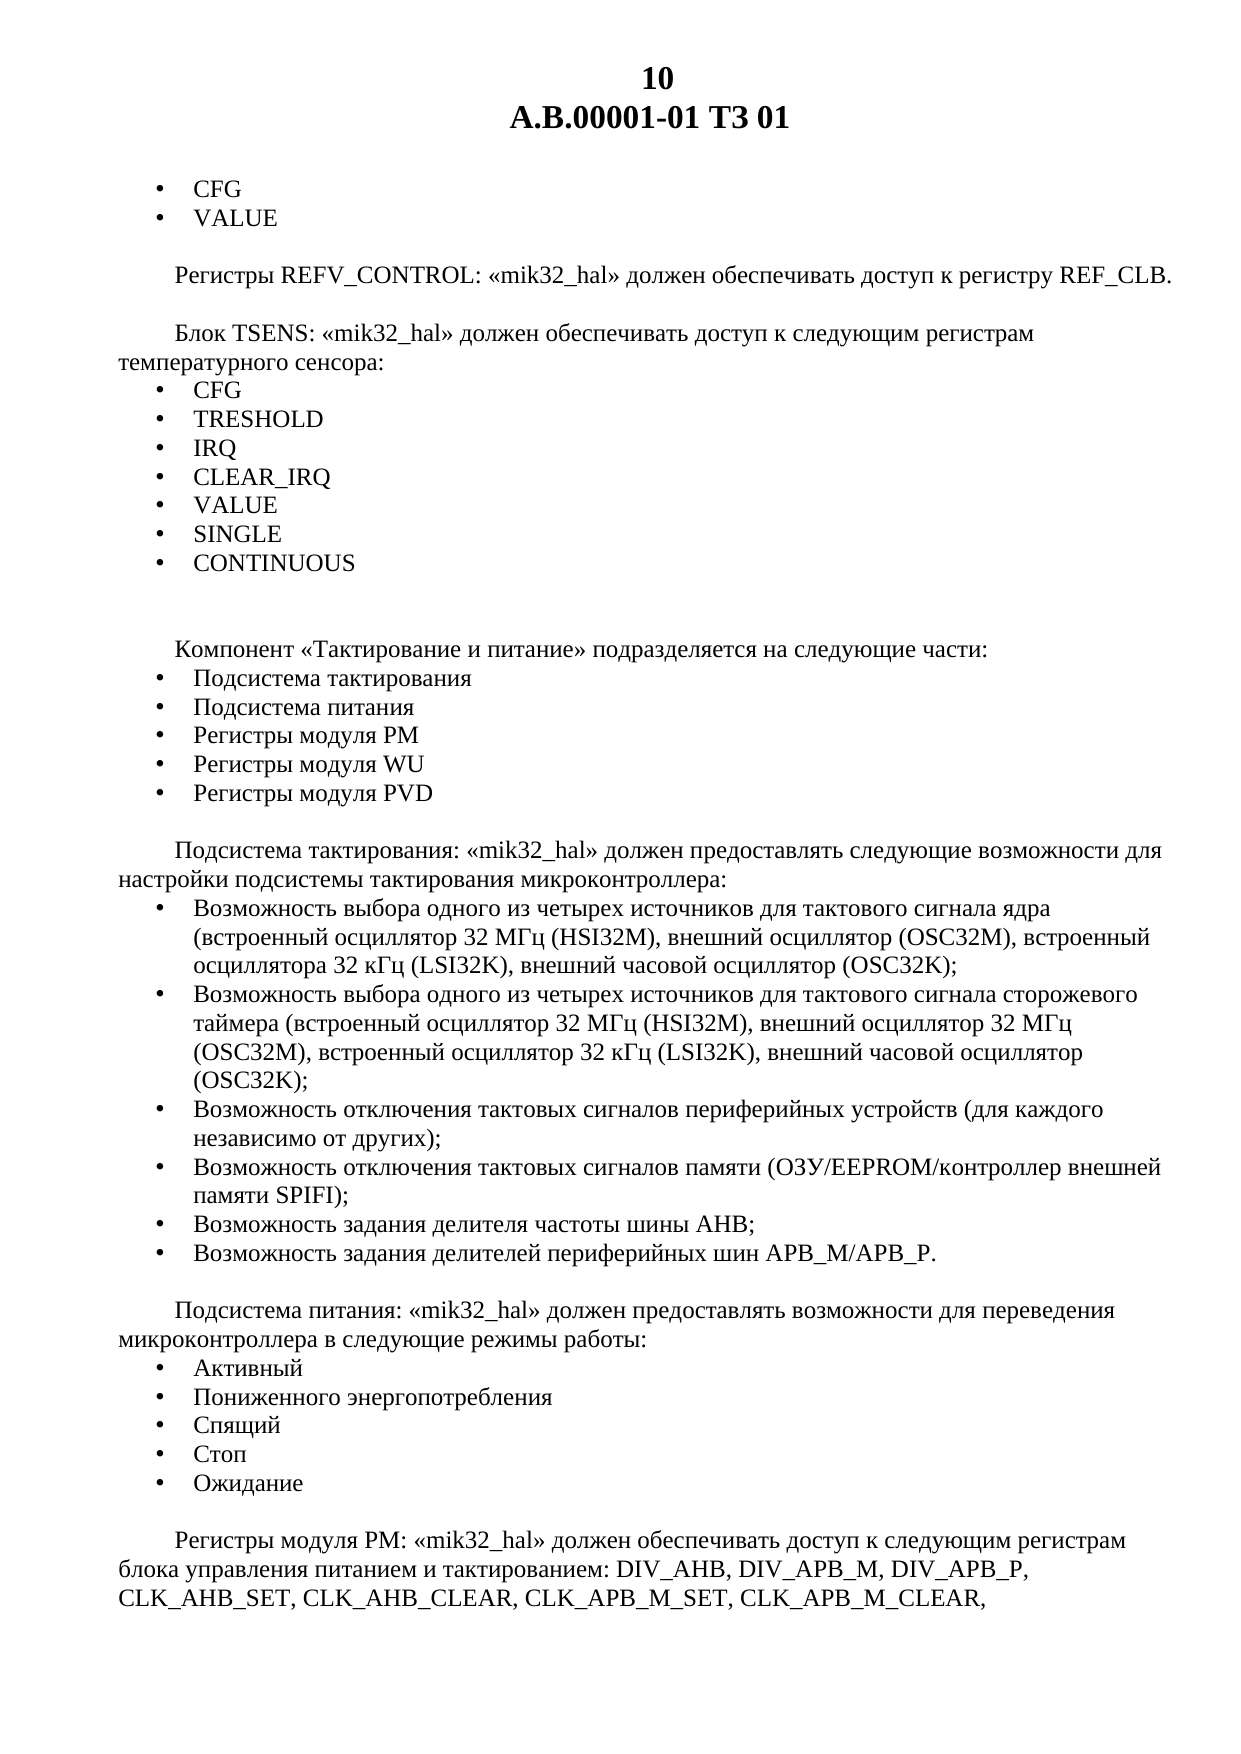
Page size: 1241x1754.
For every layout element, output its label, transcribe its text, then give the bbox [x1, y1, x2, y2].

list SINGLE [156, 519, 1181, 548]
list Спящий [156, 1410, 1181, 1439]
list Подсистема питания [156, 692, 1181, 720]
list Регистры модуля PM [156, 720, 1181, 749]
list CONTINUOUS [156, 548, 1181, 577]
text Компонент «Тактирование и питание» подразделяется на следующие части: [118, 634, 1181, 663]
list Подсистема тактирования [156, 663, 1181, 692]
list CFG [156, 174, 1181, 203]
list VALUE [156, 203, 1181, 232]
list Стоп [156, 1439, 1181, 1468]
text Регистры REFV_CONTROL: «mik32_hal» должен обеспечивать доступ к регистру REF_CLB. [118, 260, 1181, 289]
text Подсистема тактирования: «mik32_hal» должен предоставлять следующие возможности для настройки подсистемы тактирования микроконтроллера: [118, 835, 1181, 893]
list Возможность задания делителя частоты шины AHB; [156, 1209, 1181, 1238]
list IRQ [156, 433, 1181, 462]
list Возможность выбора одного из четырех источников для тактового сигнала сторожевого таймера (встроенный осциллятор 32 МГц (HSI32M), внешний осциллятор 32 МГц (OSC32M), встроенный осциллятор 32 кГц (LSI32K), внешний часовой осциллятор (OSC32K); [156, 979, 1181, 1094]
list Ожидание [156, 1468, 1181, 1497]
list VALUE [156, 490, 1181, 519]
text Регистры модуля PM: «mik32_hal» должен обеспечивать доступ к следующим регистрам блока управления питанием и тактированием: DIV_AHB, DIV_APB_M, DIV_APB_P, CLK_AHB_SET, CLK_AHB_CLEAR, CLK_APB_M_SET, CLK_APB_M_CLEAR, [118, 1525, 1181, 1612]
list Возможность выбора одного из четырех источников для тактового сигнала ядра (встроенный осциллятор 32 МГц (HSI32M), внешний осциллятор (OSC32M), встроенный осциллятора 32 кГц (LSI32K), внешний часовой осциллятор (OSC32K); [156, 893, 1181, 979]
list Пониженного энергопотребления [156, 1382, 1181, 1410]
list TRESHOLD [156, 404, 1181, 433]
list Возможность отключения тактовых сигналов памяти (ОЗУ/EEPROM/контроллер внешней памяти SPIFI); [156, 1152, 1181, 1209]
list Регистры модуля PVD [156, 778, 1181, 807]
text Блок TSENS: «mik32_hal» должен обеспечивать доступ к следующим регистрам температурного сенсора: [118, 318, 1181, 375]
list Возможность отключения тактовых сигналов периферийных устройств (для каждого независимо от других); [156, 1094, 1181, 1152]
list Активный [156, 1353, 1181, 1382]
text Подсистема питания: «mik32_hal» должен предоставлять возможности для переведения микроконтроллера в следующие режимы работы: [118, 1295, 1181, 1353]
list CFG [156, 375, 1181, 404]
list Регистры модуля WU [156, 749, 1181, 778]
list Возможность задания делителей периферийных шин APB_M/APB_P. [156, 1238, 1181, 1267]
list CLEAR_IRQ [156, 462, 1181, 490]
